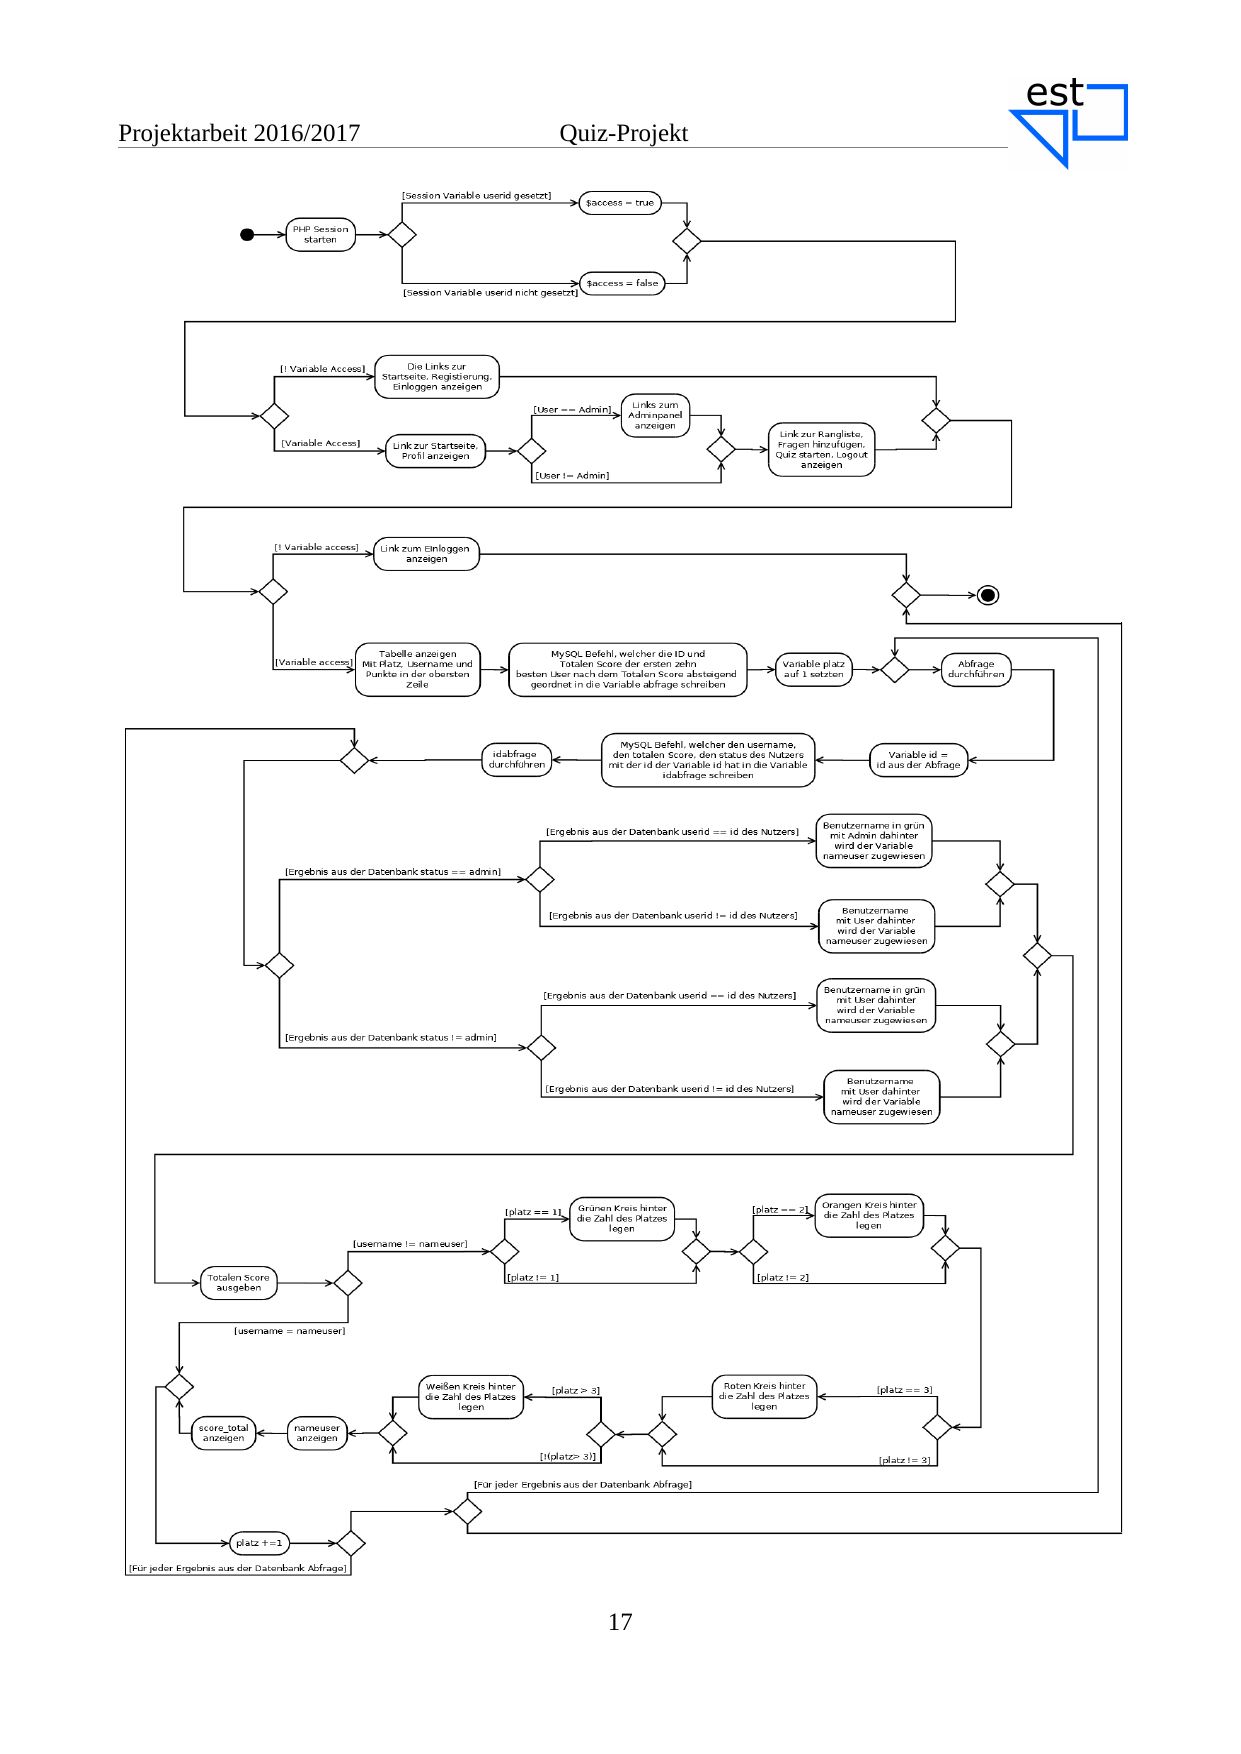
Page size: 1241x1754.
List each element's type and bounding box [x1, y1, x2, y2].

picture [118, 176, 1123, 1576]
picture [1008, 78, 1128, 170]
